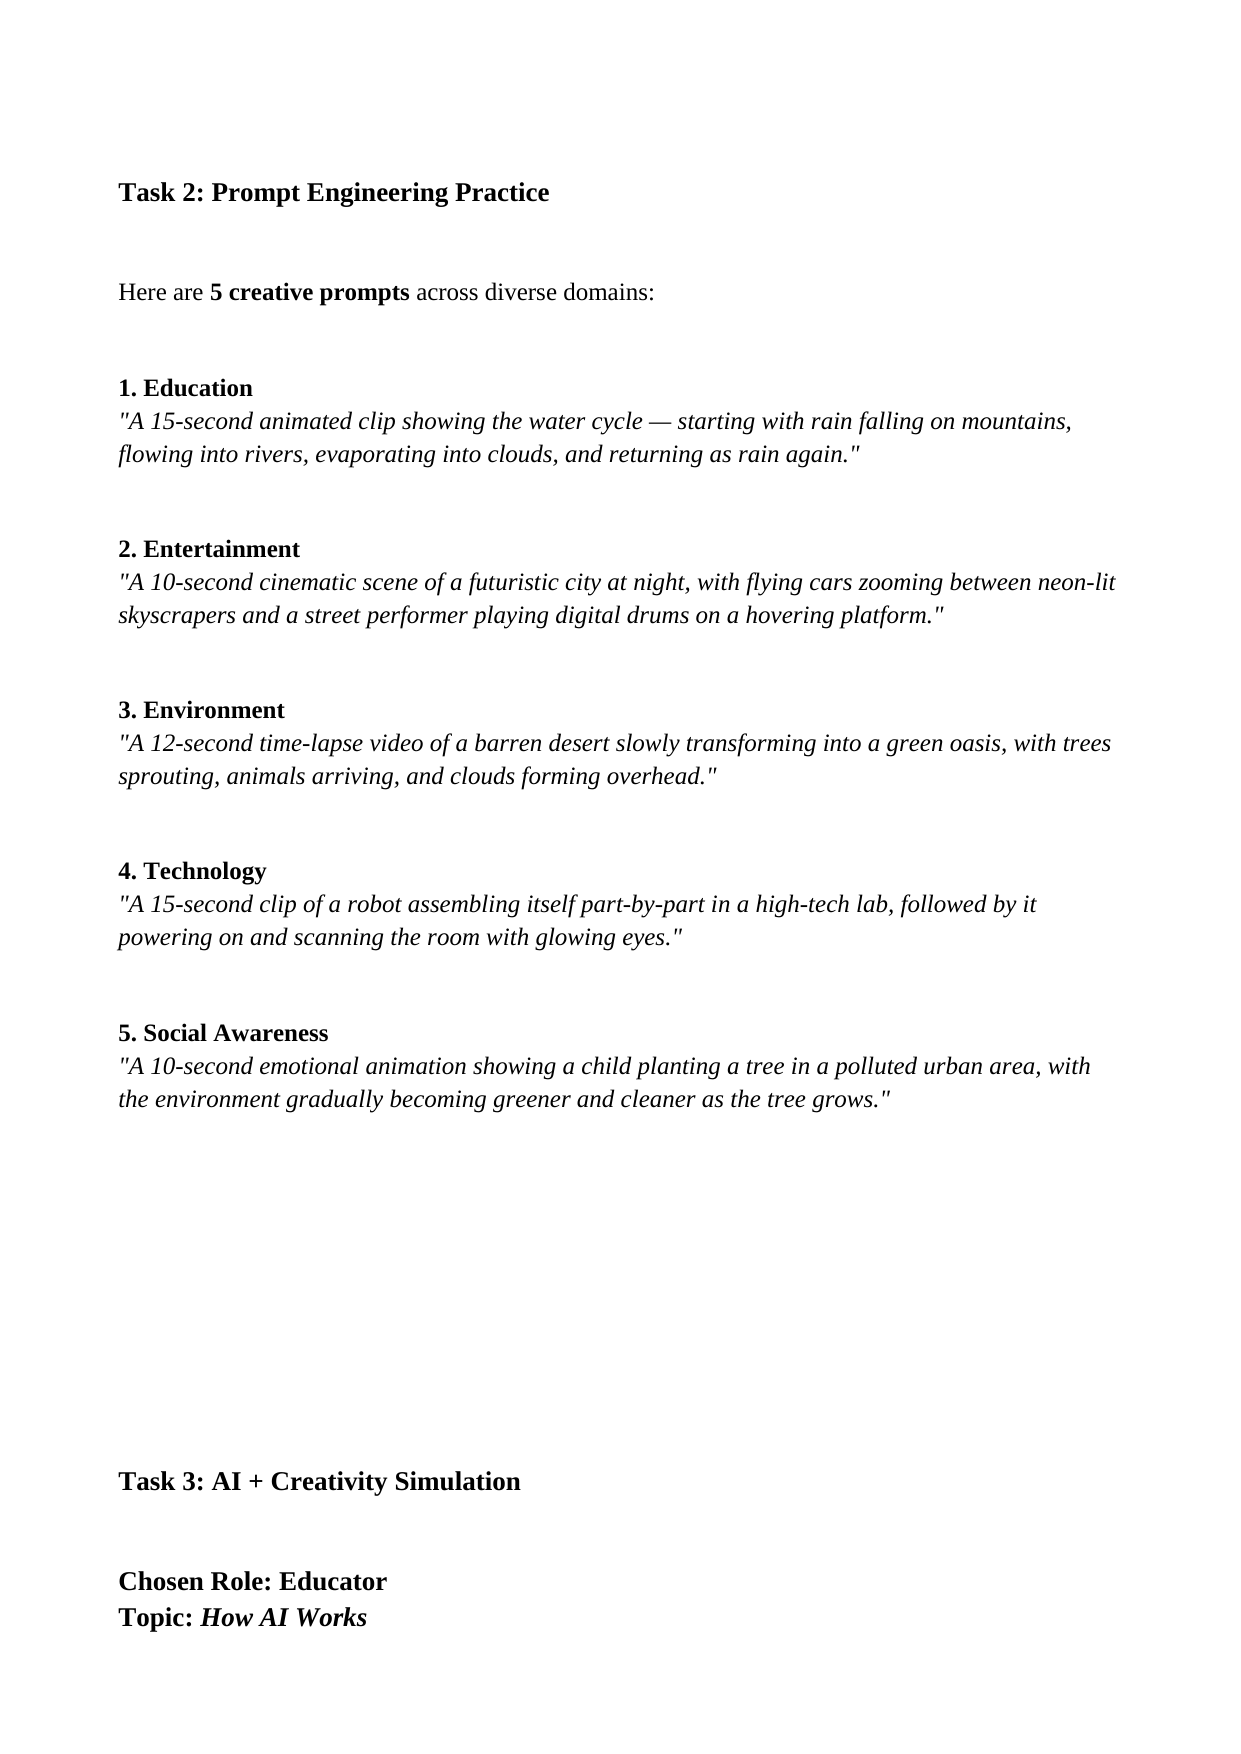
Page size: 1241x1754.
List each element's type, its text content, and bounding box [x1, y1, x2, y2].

text 5. Social Awareness "A 10-second emotional animation showing a child planting a tree in a polluted urban area, with the environment gradually becoming greener and cleaner as the tree grows." [118, 1018, 1122, 1112]
text Task 2: Prompt Engineering Practice [118, 176, 1122, 207]
text 2. Entertainment "A 10-second cinematic scene of a futuristic city at night, with flying cars zooming between neon-lit skyscrapers and a street performer playing digital drums on a hovering platform." [118, 534, 1122, 629]
text Chosen Role: Educator Topic: How AI Works [118, 1565, 1122, 1632]
text Task 3: AI + Creativity Simulation [118, 1464, 1122, 1496]
text 1. Education "A 15-second animated clip showing the water cycle — starting with rain falling on mountains, flowing into rivers, evaporating into clouds, and returning as rain again." [118, 373, 1122, 467]
text 3. Environment "A 12-second time-lapse video of a barren desert slowly transforming into a green oasis, with trees sprouting, animals arriving, and clouds forming overhead." [118, 695, 1122, 790]
text 4. Technology "A 15-second clip of a robot assembling itself part-by-part in a high-tech lab, followed by it powering on and scanning the room with glowing eyes." [118, 856, 1122, 951]
text Here are 5 creative prompts across diverse domains: [118, 277, 1122, 306]
